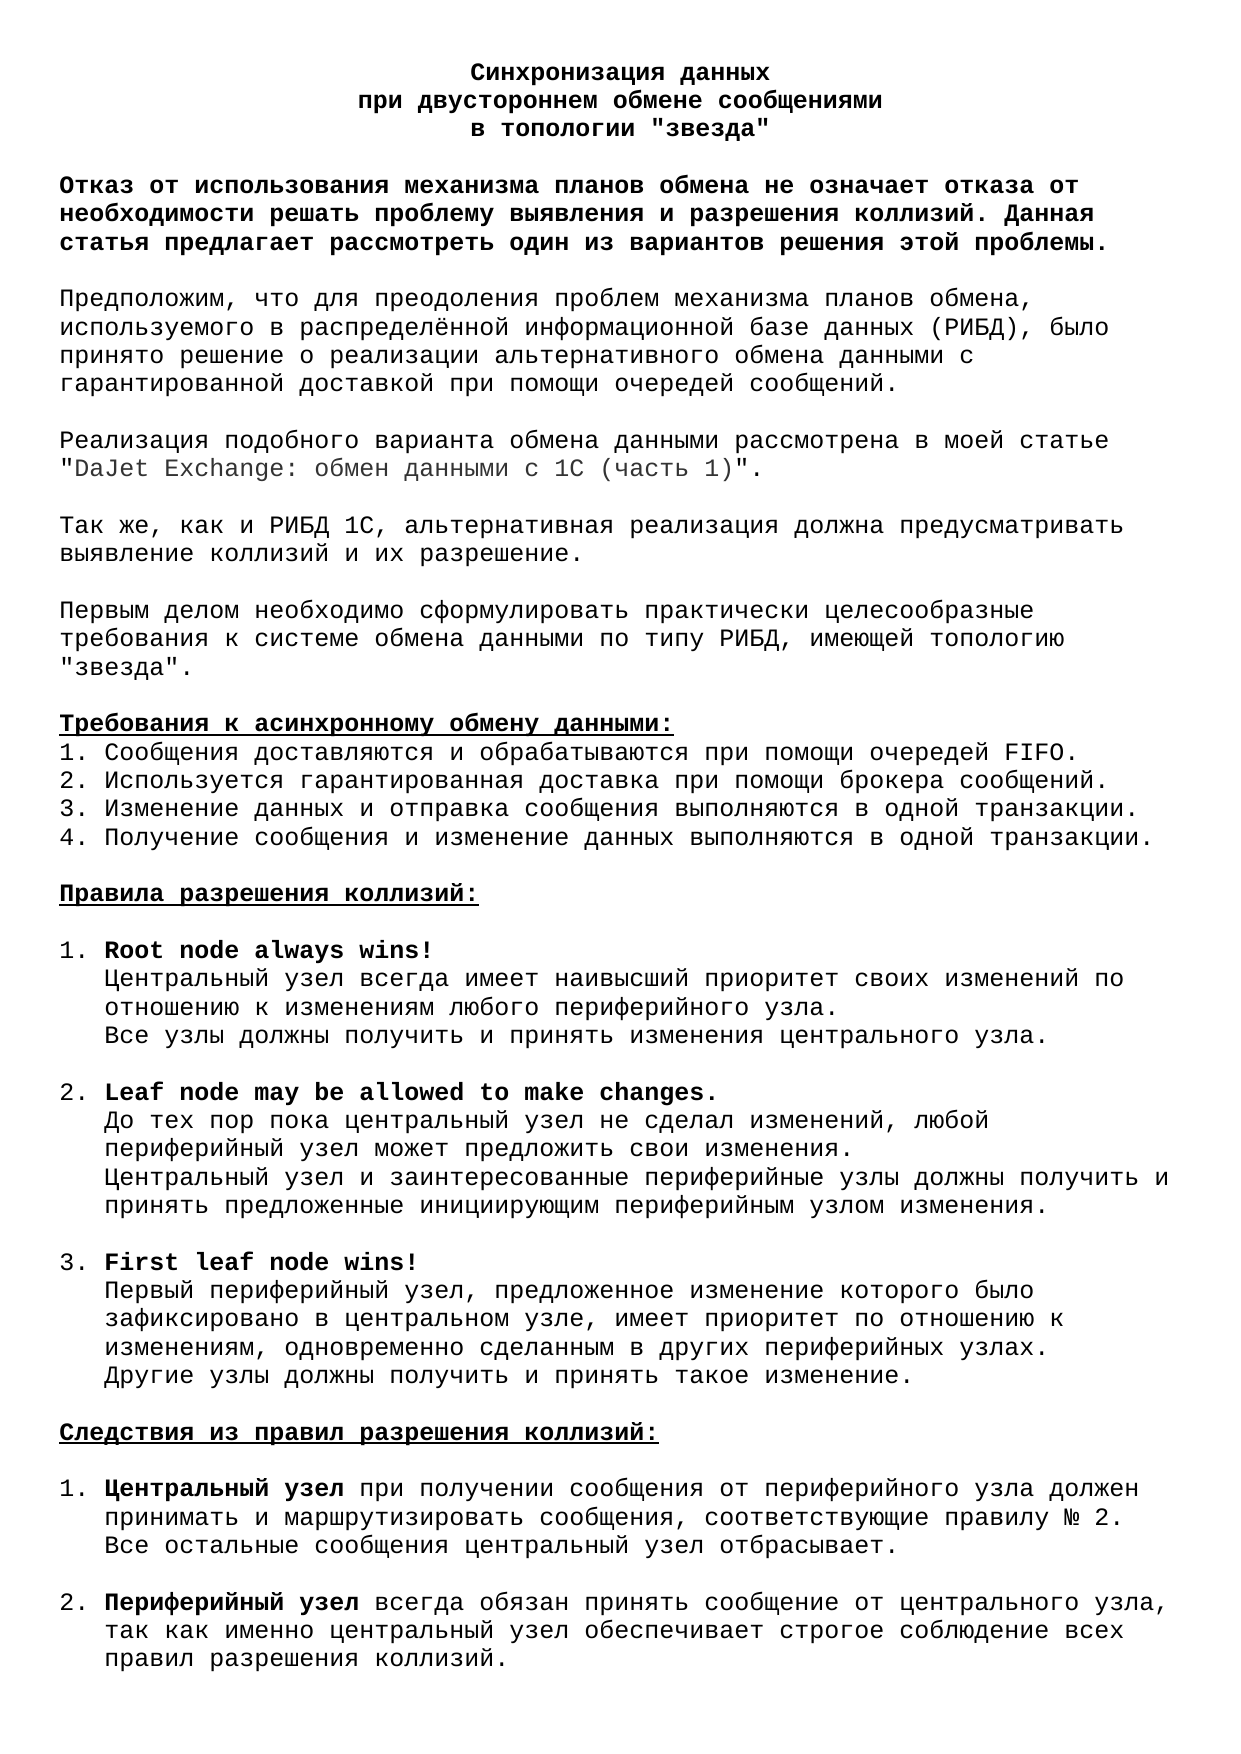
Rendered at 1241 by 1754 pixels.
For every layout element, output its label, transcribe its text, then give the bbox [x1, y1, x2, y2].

text Отказ от использования механизма планов обмена не означает отказа от необходимости решать проблему выявления и разрешения коллизий. Данная статья предлагает рассмотреть один из вариантов решения этой проблемы. [59, 172, 1181, 257]
text в топологии "звезда" [59, 116, 1181, 144]
text при двустороннем обмене сообщениями [59, 87, 1181, 116]
text Все остальные сообщения центральный узел отбрасывает. [59, 1532, 1181, 1561]
text Другие узлы должны получить и принять такое изменение. [59, 1362, 1181, 1391]
text так как именно центральный узел обеспечивает строгое соблюдение всех [59, 1617, 1181, 1646]
text 1. Root node always wins! [59, 937, 1181, 966]
text 3. Изменение данных и отправка сообщения выполняются в одной транзакции. [59, 796, 1181, 824]
text Предположим, что для преодоления проблем механизма планов обмена, используемого в распределённой информационной базе данных (РИБД), было принято решение о реализации альтернативного обмена данными с гарантированной доставкой при помощи очередей сообщений. [59, 286, 1181, 399]
text отношению к изменениям любого периферийного узла. [59, 994, 1181, 1022]
text 3. First leaf node wins! [59, 1249, 1181, 1277]
text Первый периферийный узел, предложенное изменение которого было [59, 1277, 1181, 1306]
text Центральный узел всегда имеет наивысший приоритет своих изменений по [59, 966, 1181, 994]
text Так же, как и РИБД 1С, альтернативная реализация должна предусматривать выявление коллизий и их разрешение. [59, 512, 1181, 569]
text Реализация подобного варианта обмена данными рассмотрена в моей статье "DaJet Exchange: обмен данными с 1С (часть 1)". [59, 427, 1181, 484]
text 1. Сообщения доставляются и обрабатываются при помощи очередей FIFO. [59, 739, 1181, 767]
text Первым делом необходимо сформулировать практически целесообразные требования к системе обмена данными по типу РИБД, имеющей топологию "звезда". [59, 597, 1181, 682]
text Правила разрешения коллизий: [59, 881, 1181, 909]
text изменениям, одновременно сделанным в других периферийных узлах. [59, 1334, 1181, 1362]
text правил разрешения коллизий. [59, 1646, 1181, 1674]
text Центральный узел и заинтересованные периферийные узлы должны получить и [59, 1164, 1181, 1192]
text зафиксировано в центральном узле, имеет приоритет по отношению к [59, 1306, 1181, 1334]
text Требования к асинхронному обмену данными: [59, 711, 1181, 739]
text 2. Периферийный узел всегда обязан принять сообщение от центрального узла, [59, 1589, 1181, 1617]
text 2. Используется гарантированная доставка при помощи брокера сообщений. [59, 767, 1181, 796]
text Все узлы должны получить и принять изменения центрального узла. [59, 1022, 1181, 1051]
text Следствия из правил разрешения коллизий: [59, 1419, 1181, 1447]
text 4. Получение сообщения и изменение данных выполняются в одной транзакции. [59, 824, 1181, 852]
text 1. Центральный узел при получении сообщения от периферийного узла должен [59, 1476, 1181, 1504]
text Синхронизация данных [59, 59, 1181, 87]
text принимать и маршрутизировать сообщения, соответствующие правилу № 2. [59, 1504, 1181, 1532]
text периферийный узел может предложить свои изменения. [59, 1136, 1181, 1164]
text 2. Leaf node may be allowed to make changes. [59, 1079, 1181, 1107]
text До тех пор пока центральный узел не сделал изменений, любой [59, 1107, 1181, 1136]
text принять предложенные инициирующим периферийным узлом изменения. [59, 1192, 1181, 1221]
